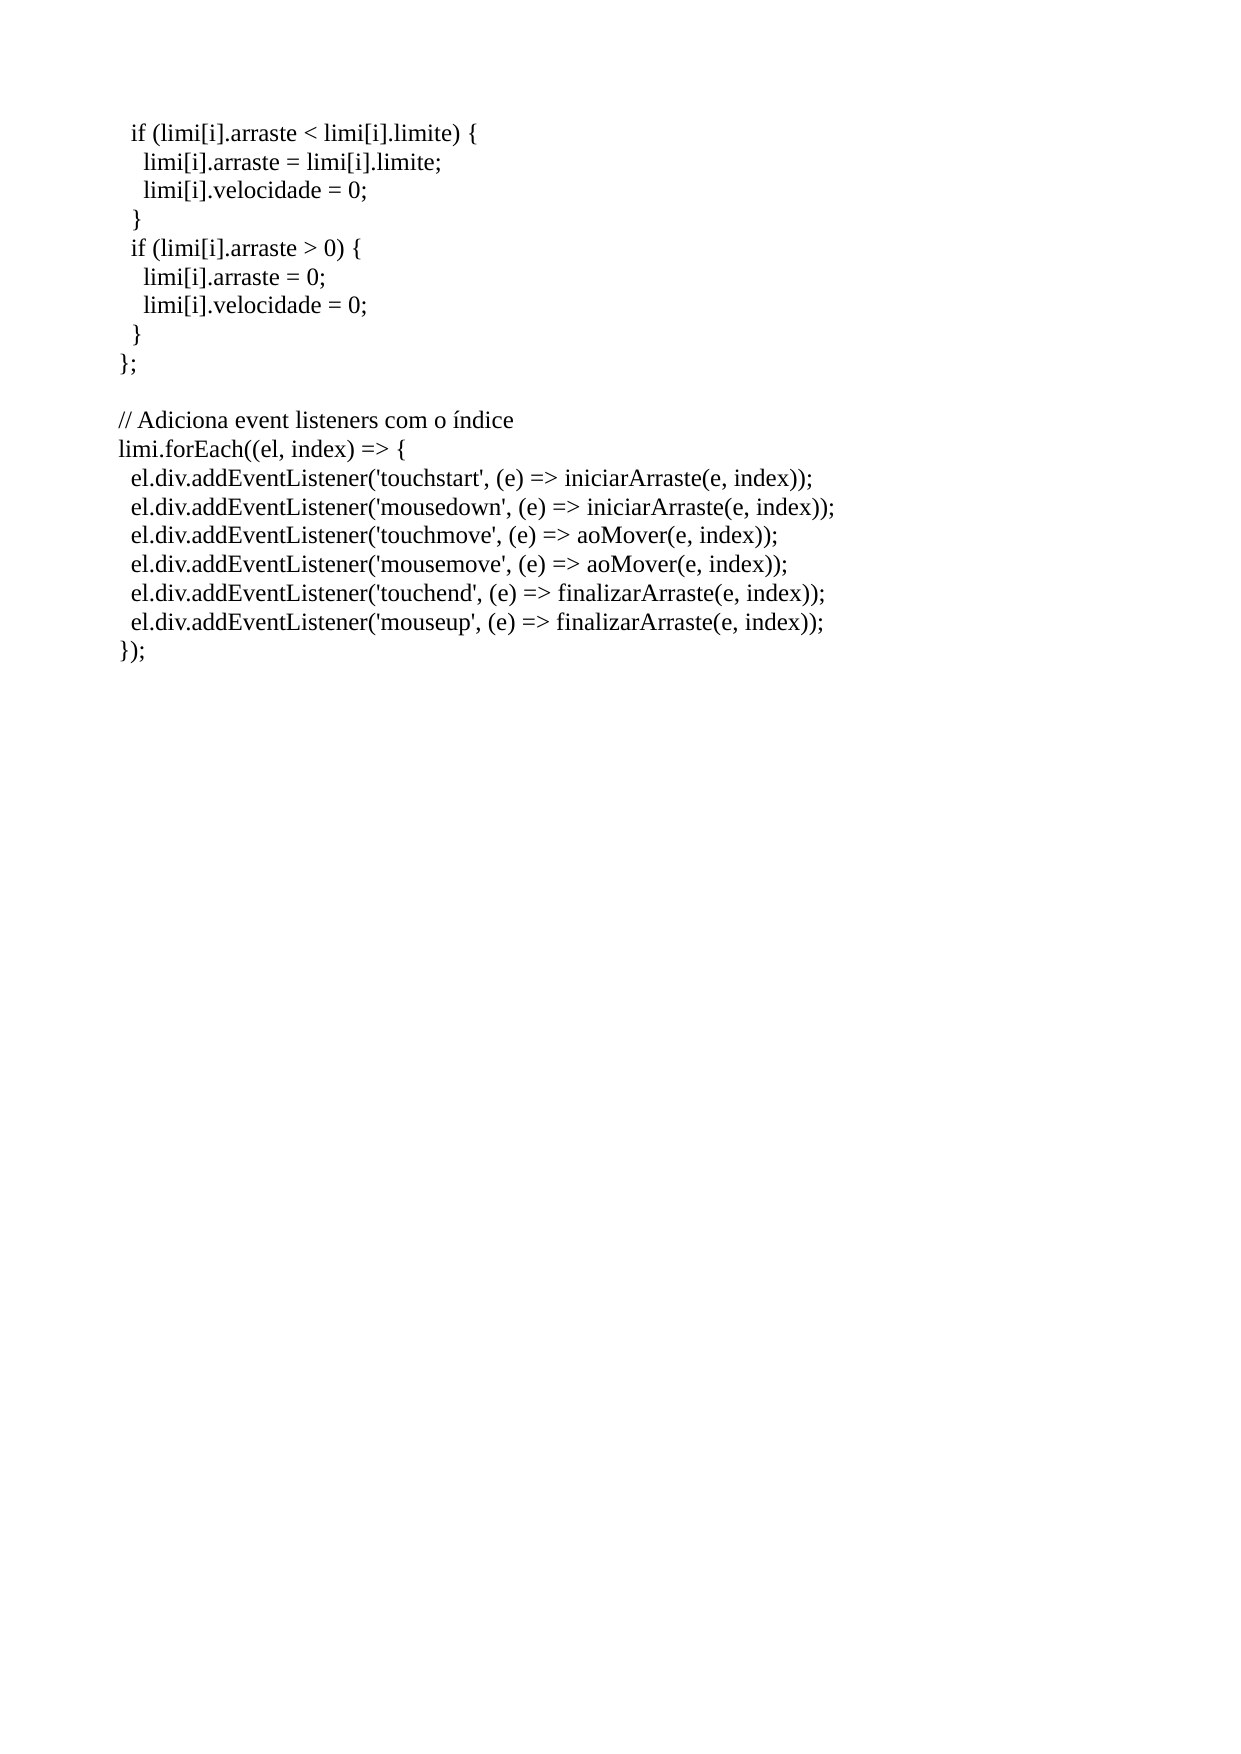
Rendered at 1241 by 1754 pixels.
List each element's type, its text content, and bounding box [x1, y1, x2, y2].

text limi[i].velocidade = 0; [118, 291, 1122, 319]
text if (limi[i].arraste < limi[i].limite) { [118, 118, 1122, 147]
text el.div.addEventListener('touchend', (e) => finalizarArraste(e, index)); [118, 578, 1122, 607]
text limi[i].arraste = limi[i].limite; [118, 147, 1122, 176]
text limi[i].velocidade = 0; [118, 176, 1122, 204]
text if (limi[i].arraste > 0) { [118, 233, 1122, 262]
text limi.forEach((el, index) => { [118, 434, 1122, 463]
text // Adiciona event listeners com o índice [118, 406, 1122, 434]
text }); [118, 636, 1122, 664]
text el.div.addEventListener('mouseup', (e) => finalizarArraste(e, index)); [118, 607, 1122, 636]
text }; [118, 348, 1122, 377]
text el.div.addEventListener('touchmove', (e) => aoMover(e, index)); [118, 521, 1122, 549]
text } [118, 319, 1122, 348]
text } [118, 204, 1122, 233]
text el.div.addEventListener('mousedown', (e) => iniciarArraste(e, index)); [118, 492, 1122, 521]
text el.div.addEventListener('touchstart', (e) => iniciarArraste(e, index)); [118, 463, 1122, 492]
text el.div.addEventListener('mousemove', (e) => aoMover(e, index)); [118, 549, 1122, 578]
text limi[i].arraste = 0; [118, 262, 1122, 291]
